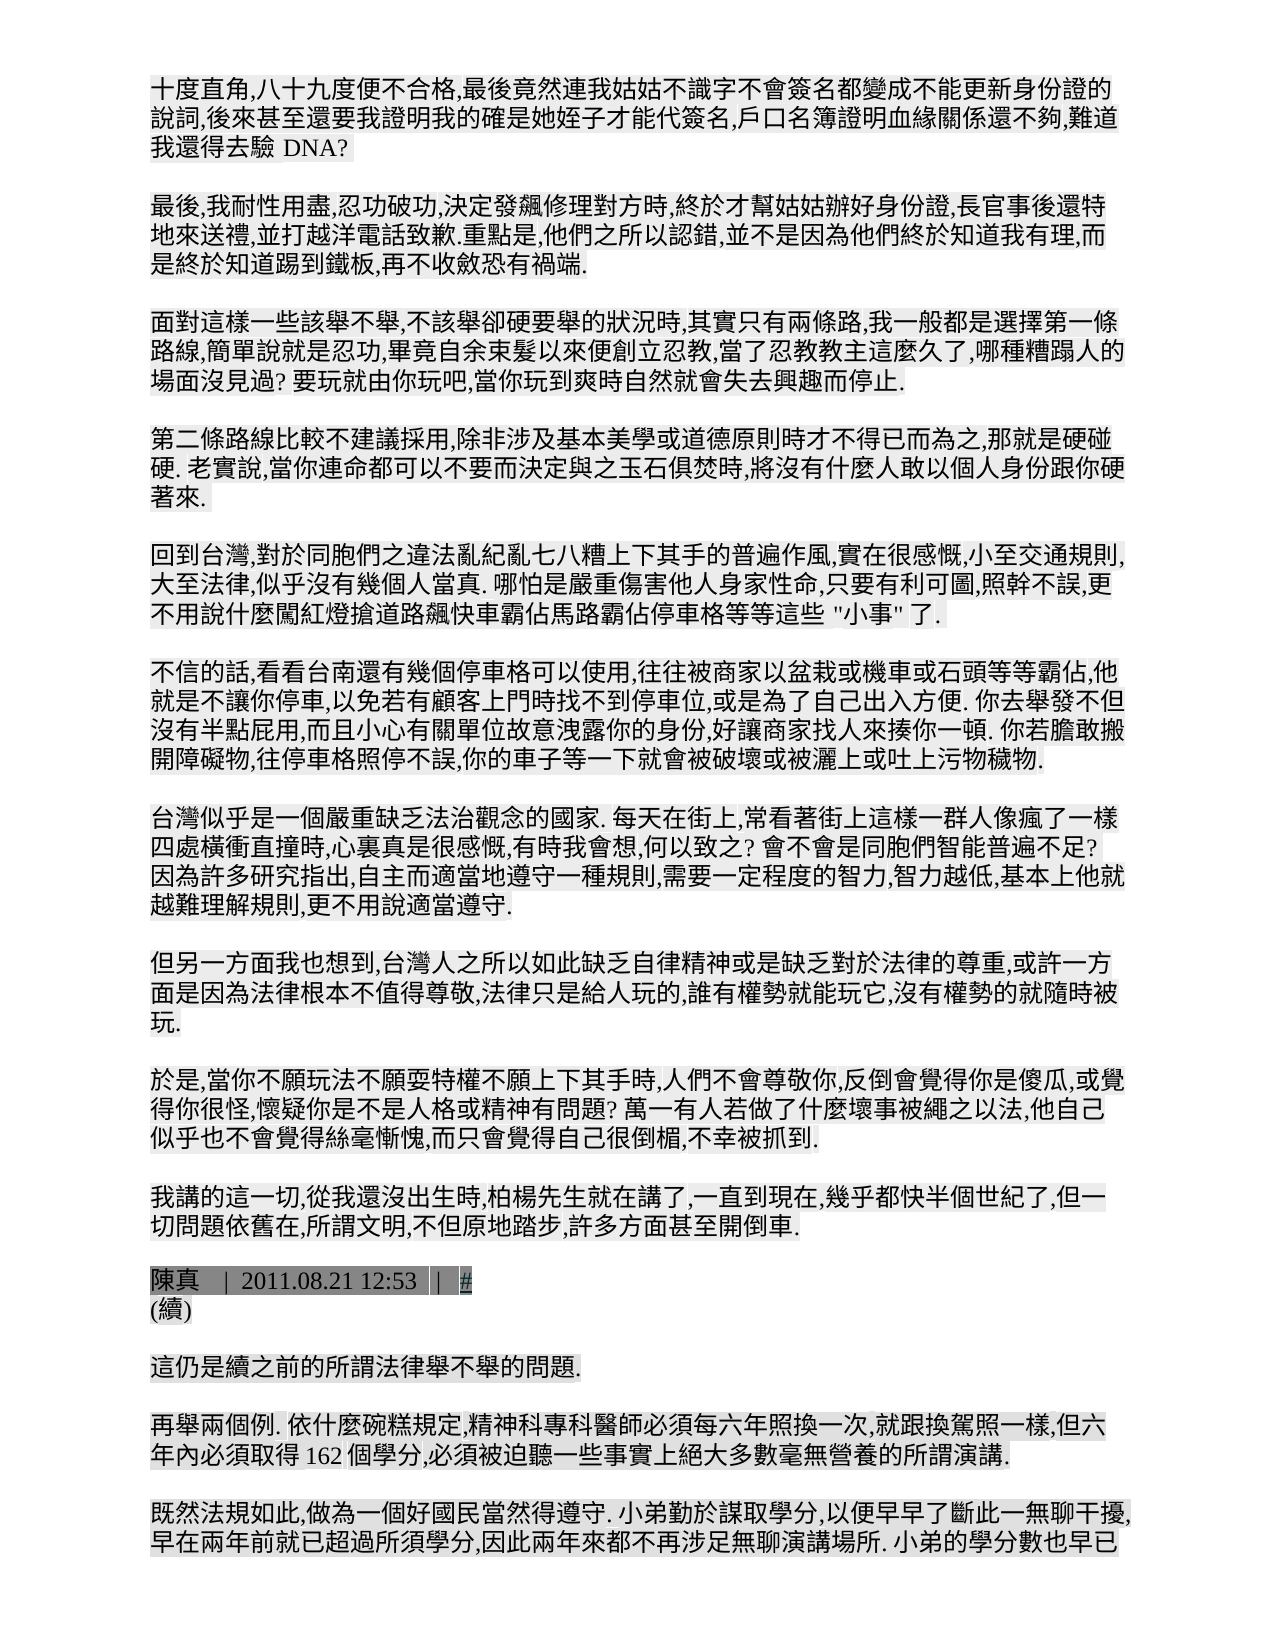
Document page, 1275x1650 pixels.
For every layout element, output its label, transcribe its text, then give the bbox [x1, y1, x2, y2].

text 陳真 | 2011.08.21 12:53 | # [150, 1266, 1125, 1295]
text 十度直角,八十九度便不合格,最後竟然連我姑姑不識字不會簽名都變成不能更新身份證的說詞,後來甚至還要我證明我的確是她姪子才能代簽名,戶口名簿證明血緣關係還不夠,難道我還得去驗 DNA? 最後,我耐性用盡,忍功破功,決定發飆修理對方時,終於才幫姑姑辦好身份證,長官事後還特地來送禮,並打越洋電話致歉.重點是,他們之所以認錯,並不是因為他們終於知道我有理,而是終於知道踢到鐵板,再不收斂恐有禍端. 面對這樣一些該舉不舉,不該舉卻硬要舉的狀況時,其實只有兩條路,我一般都是選擇第一條路線,簡單說就是忍功,畢竟自余束髮以來便創立忍教,當了忍教教主這麼久了,哪種糟蹋人的場面沒見過? 要玩就由你玩吧,當你玩到爽時自然就會失去興趣而停止. 第二條路線比較不建議採用,除非涉及基本美學或道德原則時才不得已而為之,那就是硬碰硬. 老實說,當你連命都可以不要而決定與之玉石俱焚時,將沒有什麼人敢以個人身份跟你硬著來. 回到台灣,對於同胞們之違法亂紀亂七八糟上下其手的普遍作風,實在很感慨,小至交通規則,大至法律,似乎沒有幾個人當真. 哪怕是嚴重傷害他人身家性命,只要有利可圖,照幹不誤,更不用說什麼闖紅燈搶道路飆快車霸佔馬路霸佔停車格等等這些 "小事" 了. 不信的話,看看台南還有幾個停車格可以使用,往往被商家以盆栽或機車或石頭等等霸佔,他就是不讓你停車,以免若有顧客上門時找不到停車位,或是為了自己出入方便. 你去舉發不但沒有半點屁用,而且小心有關單位故意洩露你的身份,好讓商家找人來揍你一頓. 你若膽敢搬開障礙物,往停車格照停不誤,你的車子等一下就會被破壞或被灑上或吐上污物穢物. 台灣似乎是一個嚴重缺乏法治觀念的國家. 每天在街上,常看著街上這樣一群人像瘋了一樣四處橫衝直撞時,心裏真是很感慨,有時我會想,何以致之? 會不會是同胞們智能普遍不足? 因為許多研究指出,自主而適當地遵守一種規則,需要一定程度的智力,智力越低,基本上他就越難理解規則,更不用說適當遵守. 但另一方面我也想到,台灣人之所以如此缺乏自律精神或是缺乏對於法律的尊重,或許一方面是因為法律根本不值得尊敬,法律只是給人玩的,誰有權勢就能玩它,沒有權勢的就隨時被玩. 於是,當你不願玩法不願耍特權不願上下其手時,人們不會尊敬你,反倒會覺得你是傻瓜,或覺得你很怪,懷疑你是不是人格或精神有問題? 萬一有人若做了什麼壞事被繩之以法,他自己似乎也不會覺得絲毫慚愧,而只會覺得自己很倒楣,不幸被抓到. 我講的這一切,從我還沒出生時,柏楊先生就在講了,一直到現在,幾乎都快半個世紀了,但一切問題依舊在,所謂文明,不但原地踏步,許多方面甚至開倒車. [150, 75, 1125, 1241]
text (續) 這仍是續之前的所謂法律舉不舉的問題. 再舉兩個例. 依什麼碗糕規定,精神科專科醫師必須每六年照換一次,就跟換駕照一樣,但六年內必須取得162個學分,必須被迫聽一些事實上絕大多數毫無營養的所謂演講. 既然法規如此,做為一個好國民當然得遵守. 小弟勤於謀取學分,以便早早了斷此一無聊干擾,早在兩年前就已超過所須學分,因此兩年來都不再涉足無聊演講場所. 小弟的學分數也早已跟醫學會確認無誤,並經其網上個人檔案一一呈現每個學分細目. 沒想到,連這麼篤定的事都會有問題. 最近,醫學會突然通知我學分不足,還差 18個,必須趕在一兩個月內補足,否則專科醫師身份將被取消,一旦取消,等於是說我就連基本飯碗也沒了. 感到莫名其妙之餘,查證結果是說因為我上次換照時人在英國,因為取得學分不便故依法展延一年,現在卻說必須連那一年的學分量也要計算在我這一次的換照所需學分的要求中. 這應該是沒有任何法律根據的說法,而且,之前說好沒問題的,現在卻又突然說有問題,而且所謂有問題也不知道其法律依據從何而來. 這時候,你不能跟所謂執法者講道理,因為他們不但執法,而且對法律擁有非常彈性的解釋權,彈性到你最好不要去惹他,否則倒楣的會是你而不會是執法者.於是你最好要立即發揮忍功,低聲下氣再趕緊衝刺一兩個月努力拿所謂學分,以免屆時連專科醫師資格都被藉故取消. 就在我換照日期屆滿的前一周有個精神醫學會年會,這種會旨在賺錢,旨在讓精神科醫師中的有權力者上台表演上台說廢話而看不出多少學術成份.我當醫師二十年來,只被迫參加了三次, 都是去簽個名,破財消災 "瞬間" 拿十幾個學分了事. 學會說,我若今年有去參加,也就是說,我若願意繳一大筆錢然後當天去簽個名,我的換照學分瞬間就會足夠了,而不需要花一兩個月時間四處南征北討一分兩分慢慢累積. 雖然醫學會如此說,但我長久以來已經被台灣這種要舉不舉隨便人家怎麼說的法律或行政給教育得很小人心,凡事都得把對方想像成最小人的典範,為對方做最小人的打算. 否則很可能到時候他又會說什麼學分作業不及,因此無法計入換照總分,或是其他無數的解釋空間都可能讓你到最後出了大麻煩. 當然也可能到時候醫學會年會那一天,我突然必須去處理什麼突發的緊急事件而無法去簽名報到,那不也一樣完蛋. 所以結論是千萬不要相信任何執法者,我的意思是說你要比執法者要舉不舉的彈性思維想得更遠更充份更天衣無縫,以免被舉, 也就是說,你要比法律還更守法, 就連拿學分也一樣,規定要拿160個,你最好簽個200個,就跟以前國民黨選舉一樣,若一萬票可當選,你最好要拿到一萬五千票,否則人家隨便做個票讓你平白消失個五千票你就落選了. 學分也一樣,你明明簽了,但最後這學分會不會呈現在你的得分欄裏頭是相當說不準的,變數太多. 另外還有個更為慘重的例子,就發生在去年七月在以色列駐台辦事處前我被警察抓走移送台北地檢署之後的隔兩天,教育部有個講話極為官僚極度不禮貌的太太打電話來,說我必須歸還教育部公費留學的錢. 原因是說我逾期未歸. 我說我不是2006年底就回來了嗎? 但她說我沒有簽什麼返國報到書,所以 "理論上" 我人還在英國,所以必須還錢,因為我違規了. 我說我什麼報到書任職書都簽了,她說找不到,我說找不到是你們的問題怎麼會是我的問題? 她問說是哪位先生請我簽的,照理說你怎麼會去記得一個辦事職員的姓名,但還好我記性驚人,我馬上說出那位職員的姓名. 對方一聽,竟然說他調單位了. 我很納悶,於是就說,調單位公文就會跟著不見嗎? 她說反正就是找不到,堅持要我歸還公費留學經費. 我仍然說找不到是你們的問題,怎麼是我的問題. 她竟然說,她認為我當時返國後雖然有來教育部辦手續,但很可能少簽了一張. 我說,就算真的是這樣,那也不是我的問題,我怎麼會知道有多少公文書我需要簽,反正就是你們要我簽什麼我就簽. 後來我說,那我幫你們一個忙,我現在補簽啊.她說不行.然後說即便我簽了還是違規,還是得歸還公費. 原因是說我提出申請返國之後沒有在三個月內抵台,超過了幾天. 我說我何時抵台都是經過駐外單位代表教育部批准的,我只是照章行事,若是有此規定,那你們當初就應該跟我說清楚. 若有問題也是你們的問題而不是我的問題,更不是在返國五年後突然說有問題,說我比三個月慢了幾天. 對方說,即便不追究這個問題,我還是得賠償公費留學,因為我返國後三個月內就馬上又出國了. 我說,我在返國時就把整個往後的學術行程告知代表教育部的駐外單位. 如果這是違規,那你們當初就不該批准我又出國數個月. 若是批准了就不能在五年後突然說我這樣子是違規.而且我返回英國後,仍持續與駐外單位保持連繫,他們說可以怎麼做我就怎麼做. 沒想到對方竟然說,你怎麼可以相信他們的說法,你應該相信的是規定.他們不符規定叫你做,那就是你的問題,所以公費留學的錢必須賠償歸還. 這就好像你去法院辦公証結婚,辦完後到戶政機關登記結婚,然後連小孩也生了,每年的稅也繳了,然後突然冒出一個內政部小職員,做威做福說她查了你的檔案,發現你哪張表格上少填了電話號碼,所以你的婚姻無效,小孩只能算是私生子,必須再結一次婚,否則如何如何. 當你耐心聽她不斷胡扯之後,她講不過你,竟然就說: 你怎麼會相信法院? 他們說公證結婚你就相信? 問題是,既然是公證,我如果連法院都不信,那我要信誰呢? 就好像一個公費留學生如果連專門負責公費留學業務的駐外單位都不相信,那還能信誰? 你若要辦駕照或考駕照換駕照,你不相信監理站要相信誰? 當你從監理站考試取得駕照之後,開了五年的車,突然有個做威做福的內政部小職員突然跑出來說她調出檔案發現你的駕照無效,因為你的駕照上的相片太帥了,很可能不是近三個月內的近照,依法必須取消駕照,過去五年等同非法無照駕駛,累積罰款大約八百萬. 這就是我們的法律,舉或不舉是很難說的,非常荒唐.當你面對法律,如果你不是有力人士,或是你目標明顯,是某種眼中釘,勸你還是要比守法更守法,必須比最壞的小人心還要更小人心,去想像並提防一切荒唐卑劣的舉或不舉的解釋空間. [150, 1295, 1125, 1557]
